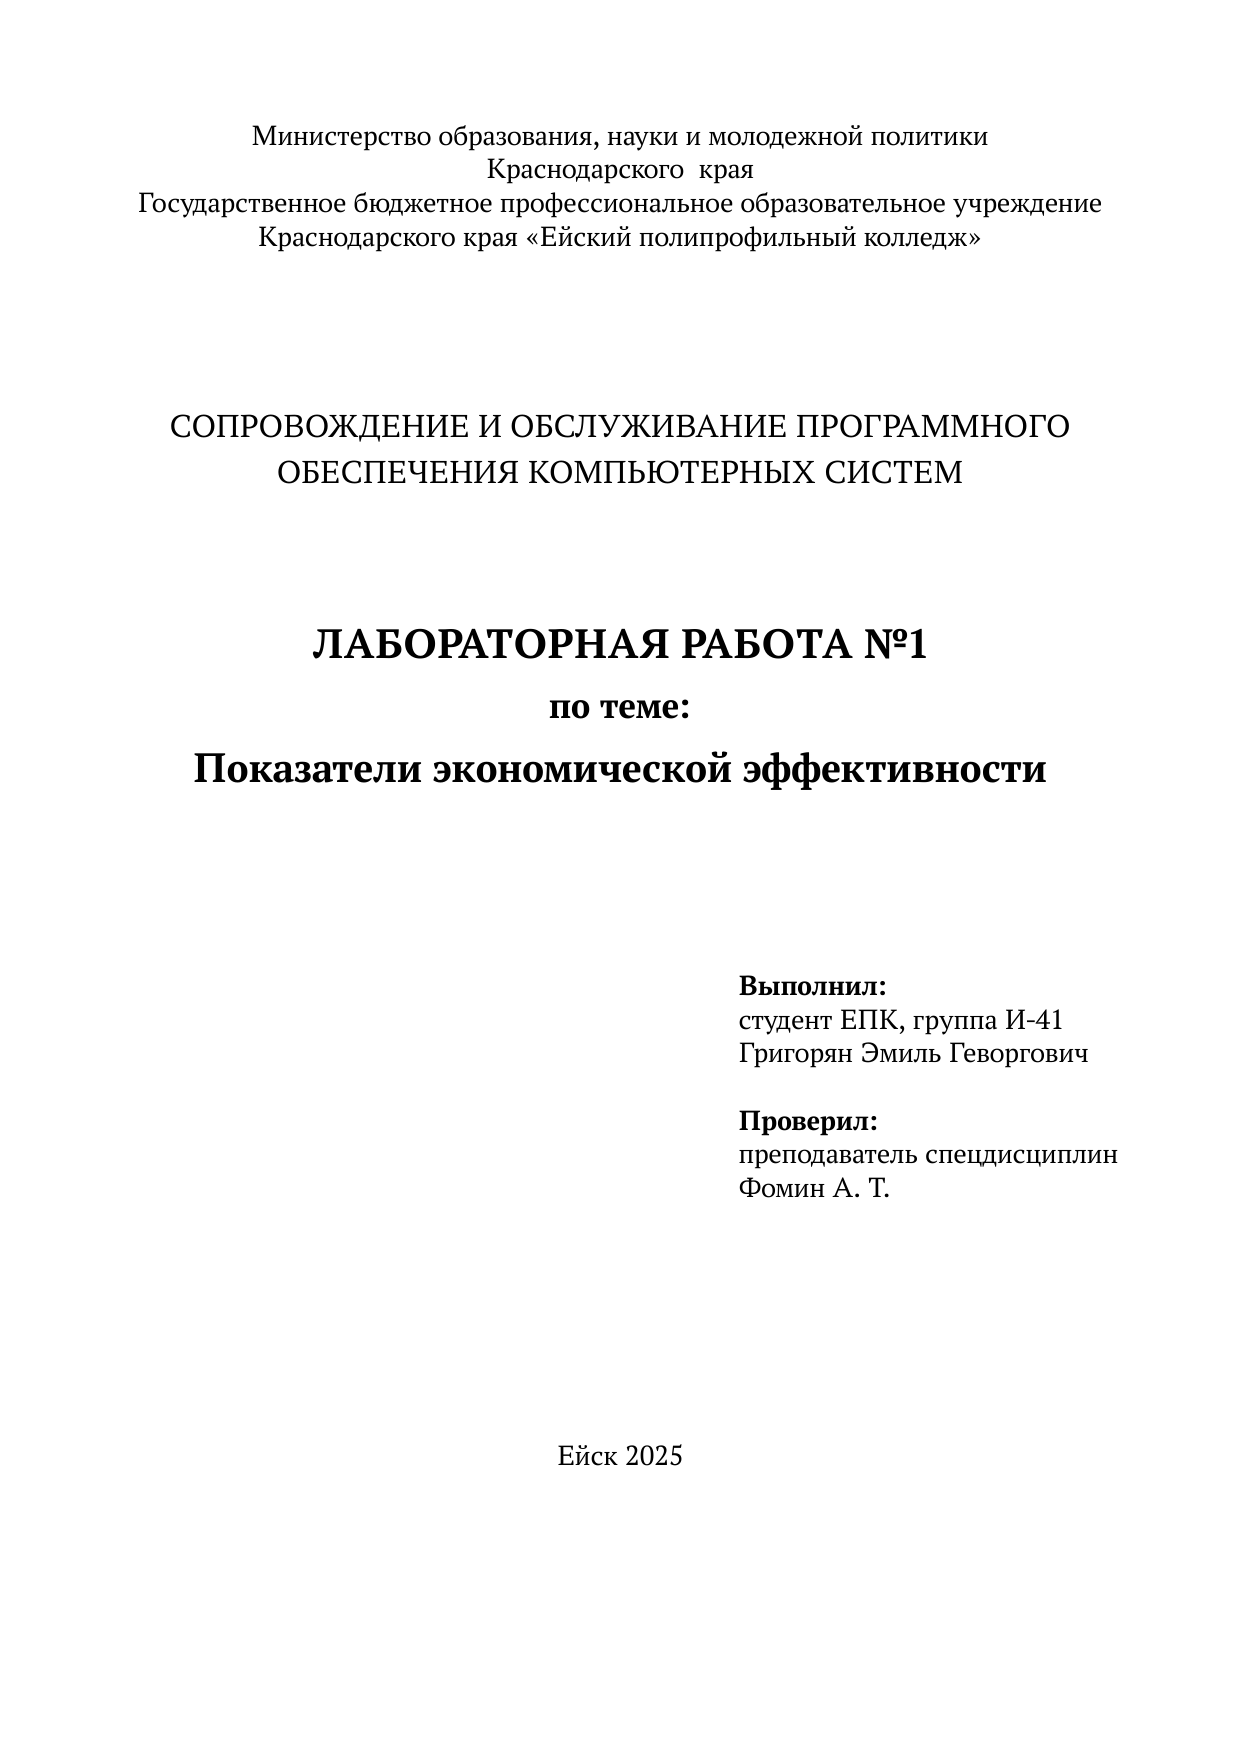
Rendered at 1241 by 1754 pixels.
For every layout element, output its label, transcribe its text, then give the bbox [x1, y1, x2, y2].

text ЛАБОРАТОРНАЯ РАБОТА №1 [118, 618, 1122, 668]
text студент ЕПК, группа И-41 [738, 1002, 1122, 1036]
text Выполнил: [738, 968, 1122, 1002]
text Ейск 2025 [118, 1438, 1122, 1472]
text преподаватель спецдисциплин [738, 1136, 1122, 1170]
subtitle Показатели экономической эффективности [118, 742, 1122, 792]
text СОПРОВОЖДЕНИЕ И ОБСЛУЖИВАНИЕ ПРОГРАММНОГО ОБЕСПЕЧЕНИЯ КОМПЬЮТЕРНЫХ СИСТЕМ [118, 406, 1122, 491]
text Григорян Эмиль Геворгович [738, 1036, 1122, 1069]
text Проверил: [738, 1103, 1122, 1136]
text Министерство образования, науки и молодежной политики [118, 118, 1122, 152]
text Фомин А. Т. [738, 1170, 1122, 1203]
text Государственное бюджетное профессиональное образовательное учреждение Краснодарского края «Ейский полипрофильный колледж» [118, 185, 1122, 252]
text по теме: [118, 683, 1122, 727]
text Краснодарского края [118, 152, 1122, 185]
